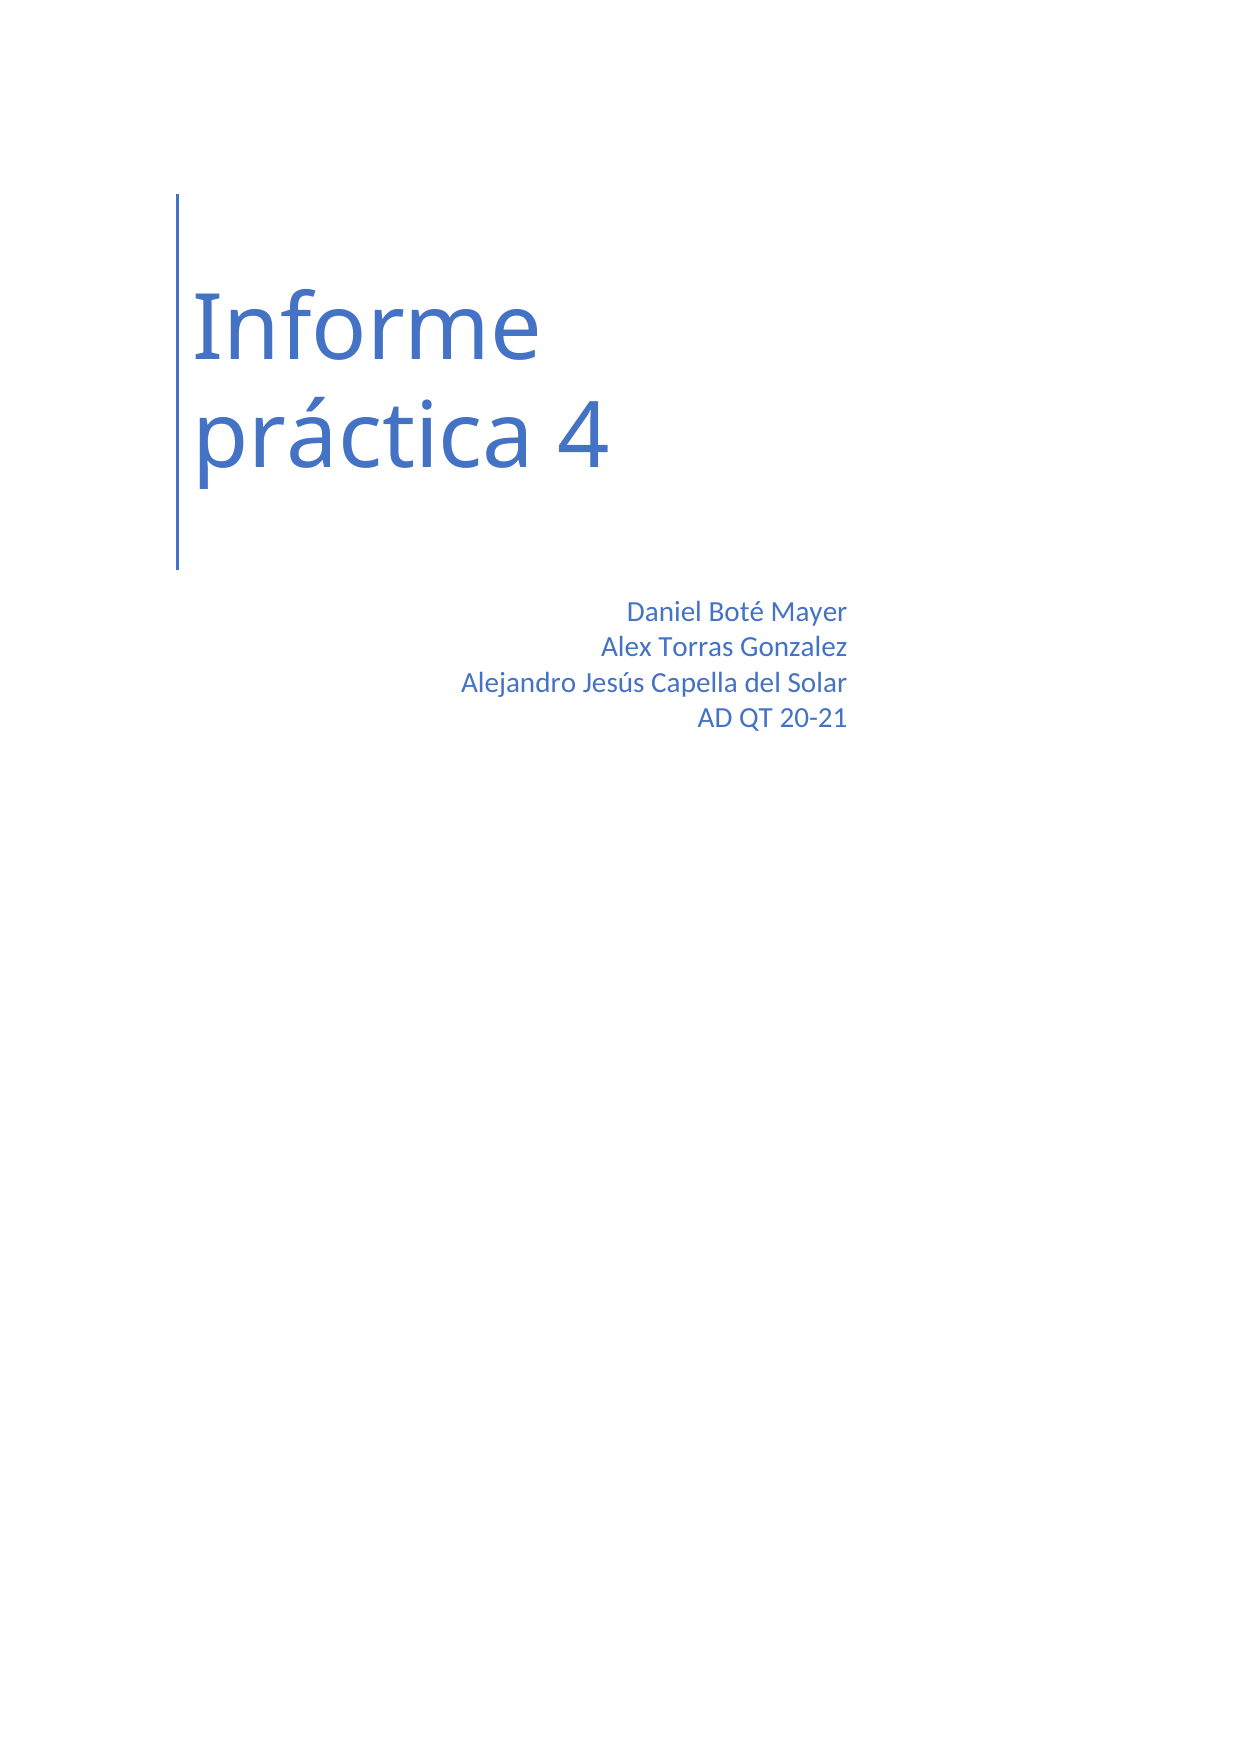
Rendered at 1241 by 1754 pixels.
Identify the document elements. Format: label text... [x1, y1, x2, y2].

table_cell [179, 495, 886, 570]
table_header Daniel Boté Mayer Alex Torras Gonzalez Alejandro Jesús Capella del Solar AD QT 20-21 [177, 570, 859, 786]
table_header [179, 194, 886, 270]
table_cell Informe práctica 4 [179, 270, 886, 494]
